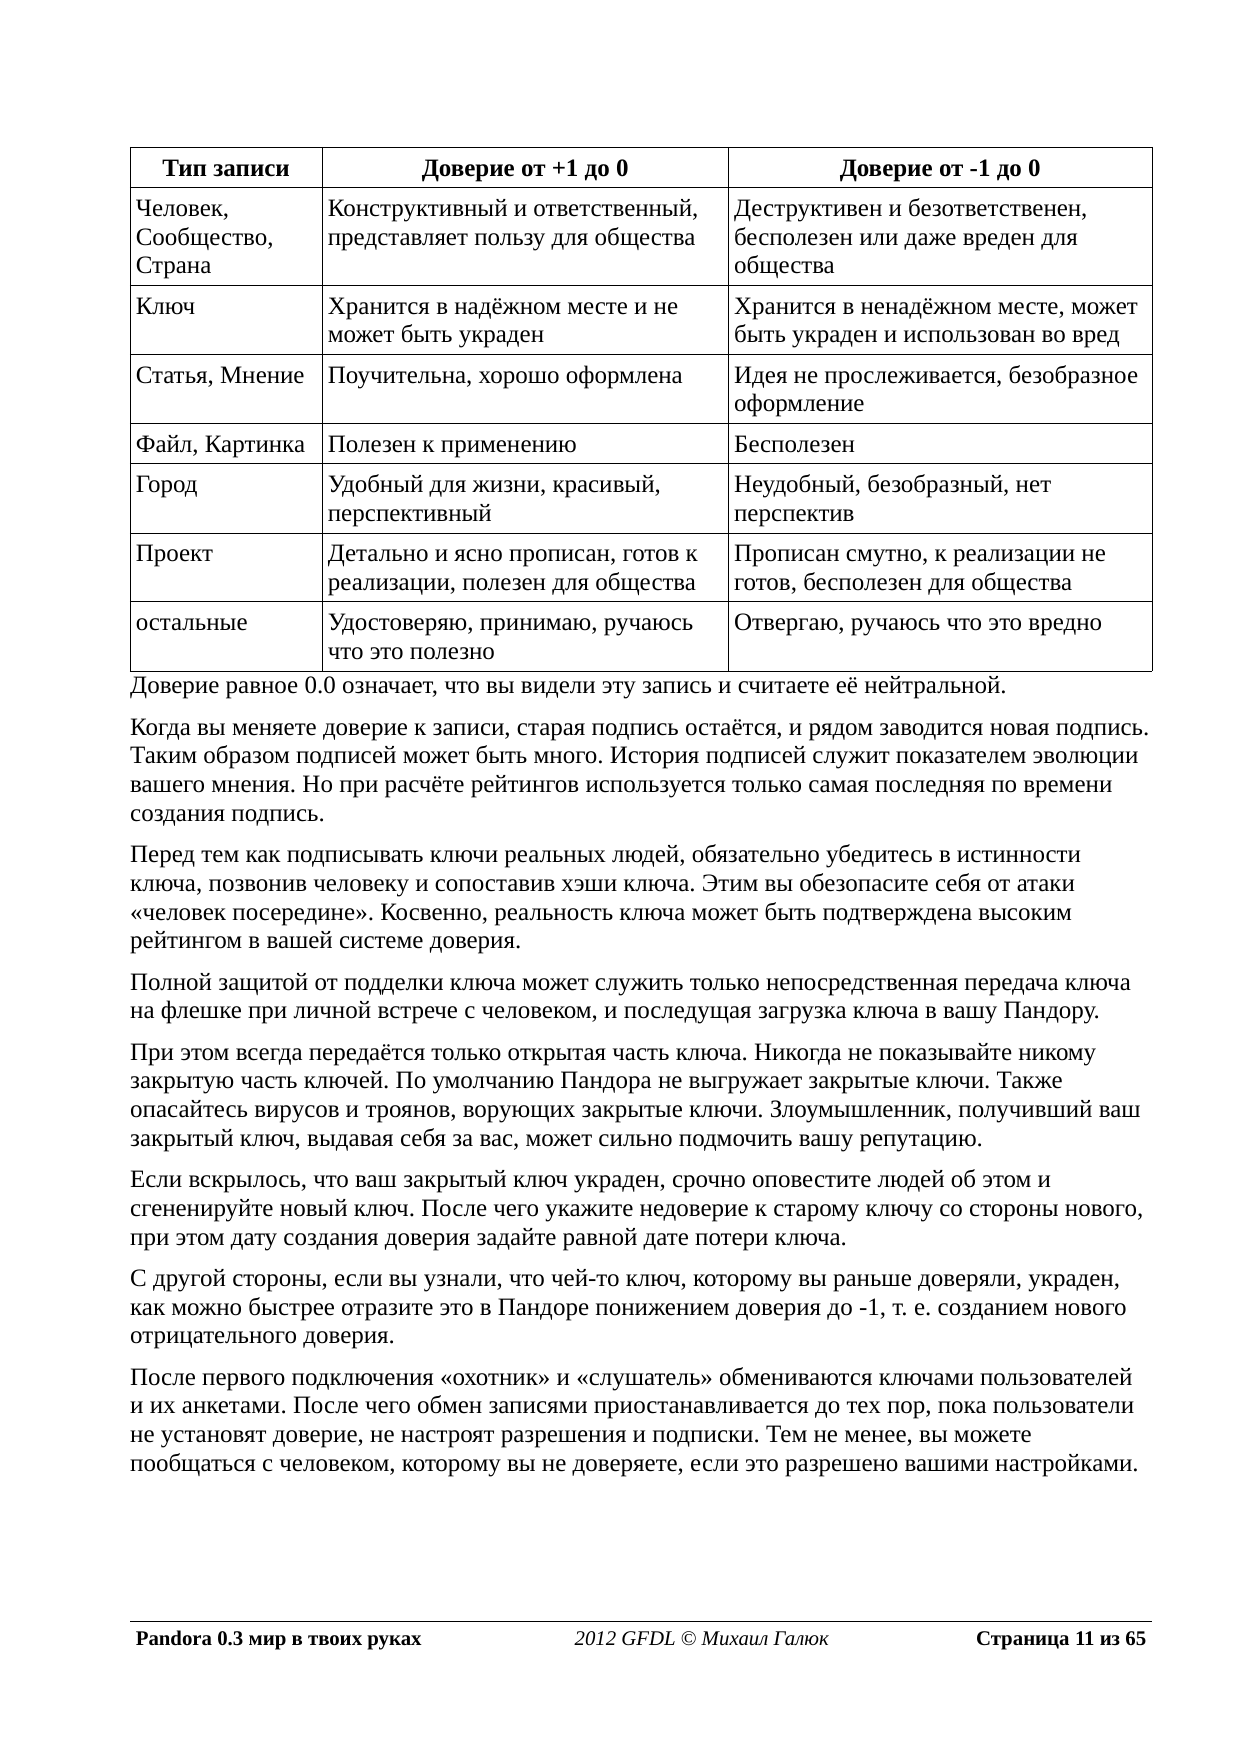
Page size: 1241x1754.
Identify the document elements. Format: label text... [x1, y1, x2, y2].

table_cell остальные [131, 602, 322, 671]
table_cell Полезен к применению [323, 424, 728, 463]
table_cell Город [131, 464, 322, 532]
table_cell Прописан смутно, к реализации не готов, бесполезен для общества [729, 534, 1152, 601]
table_cell Проект [131, 534, 322, 601]
table_header Тип записи [131, 148, 322, 187]
table_cell Детально и ясно прописан, готов к реализации, полезен для общества [323, 534, 728, 601]
text Перед тем как подписывать ключи реальных людей, обязательно убедитесь в истинности ключа, позвонив человеку и сопоставив хэши ключа. Этим вы обезопасите себя от атаки «человек посередине». Косвенно, реальность ключа может быть подтверждена высоким рейтингом в вашей системе доверия. [130, 839, 1152, 954]
text Когда вы меняете доверие к записи, старая подпись остаётся, и рядом заводится новая подпись. Таким образом подписей может быть много. История подписей служит показателем эволюции вашего мнения. Но при расчёте рейтингов используется только самая последняя по времени создания подпись. [130, 712, 1152, 827]
table_cell Человек, Сообщество, Страна [131, 188, 322, 285]
text Полной защитой от подделки ключа может служить только непосредственная передача ключа на флешке при личной встрече с человеком, и последущая загрузка ключа в вашу Пандору. [130, 967, 1152, 1024]
table_cell Удобный для жизни, красивый, перспективный [323, 464, 728, 532]
table_cell Хранится в надёжном месте и не может быть украден [323, 286, 728, 354]
table_cell Отвергаю, ручаюсь что это вредно [729, 602, 1152, 671]
text Доверие равное 0.0 означает, что вы видели эту запись и считаете её нейтральной. [130, 672, 1152, 699]
table_cell Конструктивный и ответственный, представляет пользу для общества [323, 188, 728, 285]
table_cell Удостоверяю, принимаю, ручаюсь что это полезно [323, 602, 728, 671]
table_cell Деструктивен и безответственен, бесполезен или даже вреден для общества [729, 188, 1152, 285]
table_header Доверие от +1 до 0 [323, 148, 728, 187]
table_header Доверие от -1 до 0 [729, 148, 1152, 187]
table_cell Неудобный, безобразный, нет перспектив [729, 464, 1152, 532]
table_cell Файл, Картинка [131, 424, 322, 463]
table_cell Ключ [131, 286, 322, 354]
table_cell Идея не прослеживается, безобразное оформление [729, 355, 1152, 423]
table_cell Хранится в ненадёжном месте, может быть украден и использован во вред [729, 286, 1152, 354]
text Если вскрылось, что ваш закрытый ключ украден, срочно оповестите людей об этом и сгененируйте новый ключ. После чего укажите недоверие к старому ключу со стороны нового, при этом дату создания доверия задайте равной дате потери ключа. [130, 1164, 1152, 1251]
text С другой стороны, если вы узнали, что чей-то ключ, которому вы раньше доверяли, украден, как можно быстрее отразите это в Пандоре понижением доверия до -1, т. е. созданием нового отрицательного доверия. [130, 1263, 1152, 1349]
text После первого подключения «охотник» и «слушатель» обмениваются ключами пользователей и их анкетами. После чего обмен записями приостанавливается до тех пор, пока пользователи не установят доверие, не настроят разрешения и подписки. Тем не менее, вы можете пообщаться с человеком, которому вы не доверяете, если это разрешено вашими настройками. [130, 1362, 1152, 1477]
table_cell Статья, Мнение [131, 355, 322, 423]
text При этом всегда передаётся только открытая часть ключа. Никогда не показывайте никому закрытую часть ключей. По умолчанию Пандора не выгружает закрытые ключи. Также опасайтесь вирусов и троянов, ворующих закрытые ключи. Злоумышленник, получивший ваш закрытый ключ, выдавая себя за вас, может сильно подмочить вашу репутацию. [130, 1037, 1152, 1152]
table_cell Бесполезен [729, 424, 1152, 463]
table_cell Поучительна, хорошо оформлена [323, 355, 728, 423]
